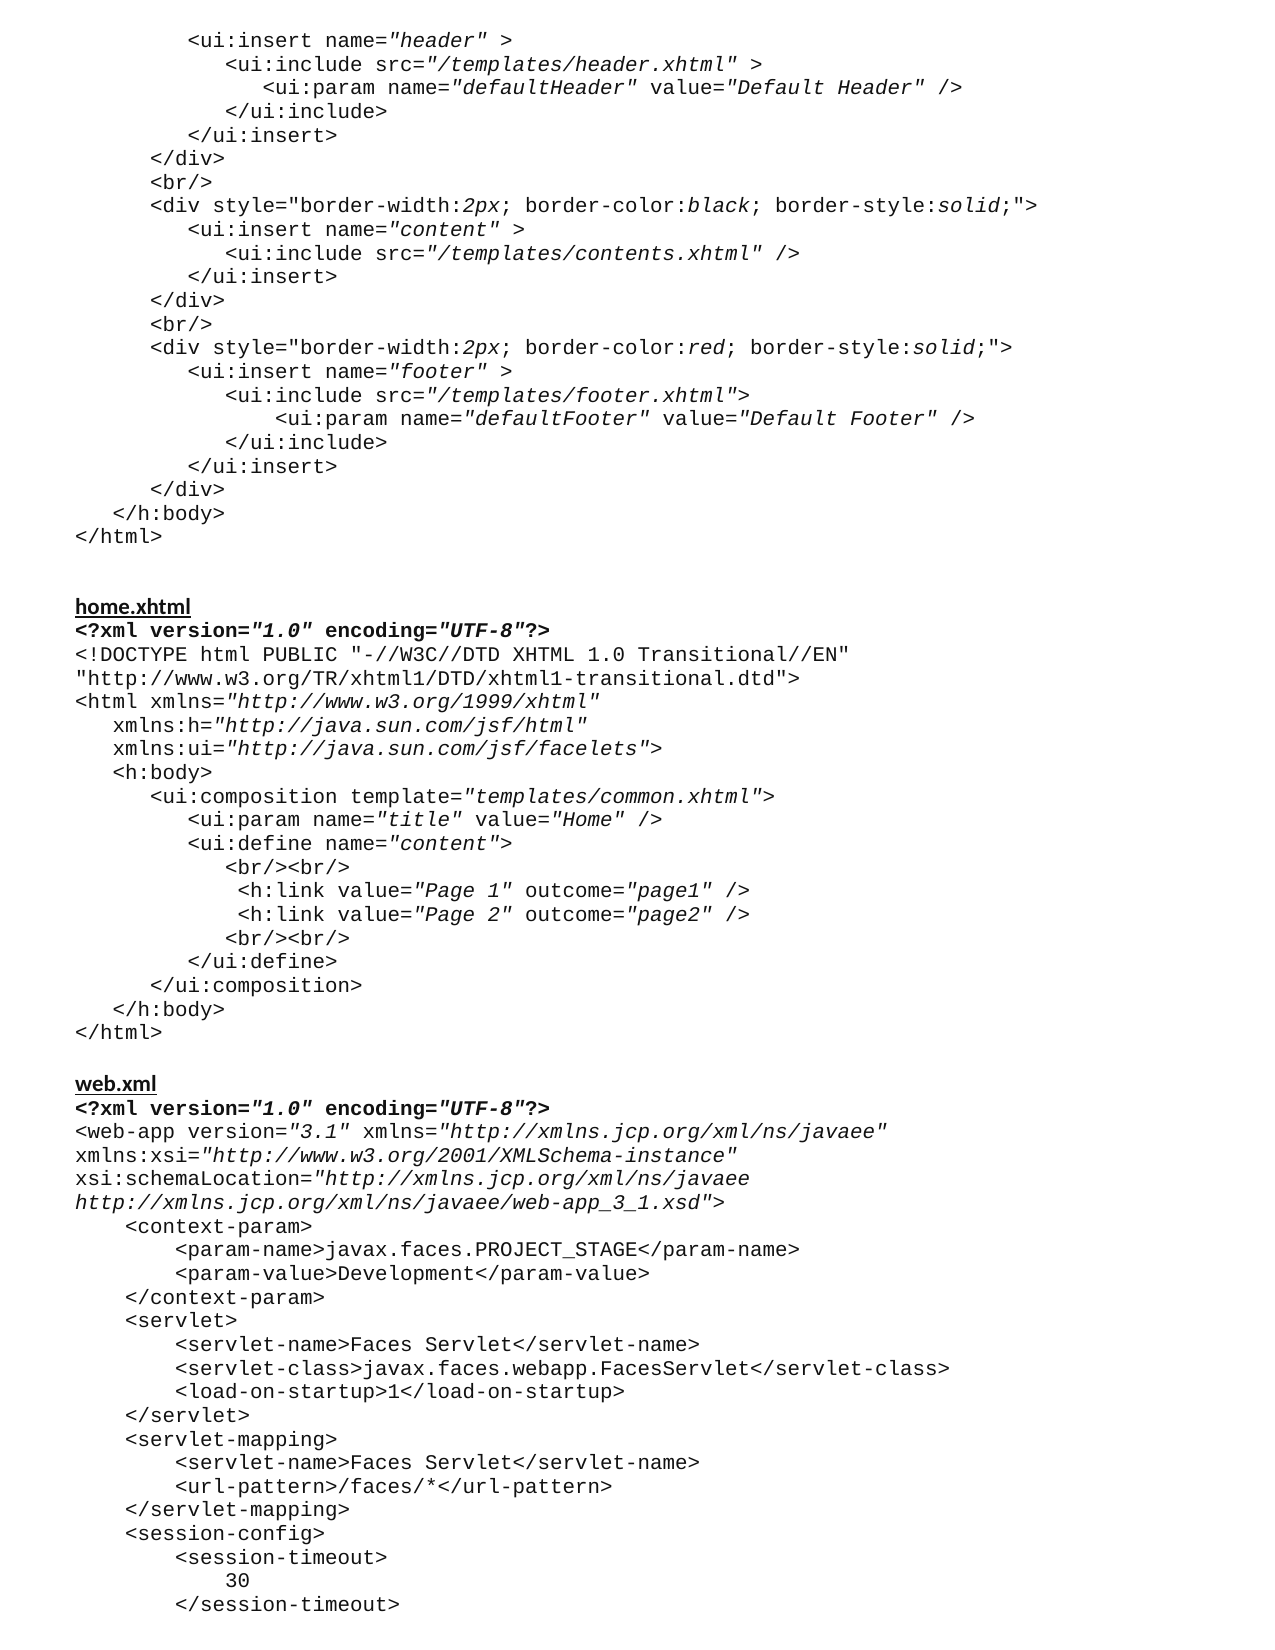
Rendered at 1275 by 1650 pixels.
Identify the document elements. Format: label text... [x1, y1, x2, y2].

text </ui:insert> [75, 456, 1245, 479]
text <div style="border-width:2px; border-color:red; border-style:solid;"> [75, 337, 1245, 361]
text <url-pattern>/faces/*</url-pattern> [75, 1476, 1245, 1499]
text <html xmlns="http://www.w3.org/1999/xhtml" [75, 691, 1245, 715]
text <load-on-startup>1</load-on-startup> [75, 1381, 1245, 1405]
text </html> [75, 527, 1245, 550]
text <ui:insert name="footer" > [75, 361, 1245, 385]
text <session-timeout> [75, 1547, 1245, 1570]
text web.xml [75, 1069, 1245, 1097]
text <servlet-class>javax.faces.webapp.FacesServlet</servlet-class> [75, 1358, 1245, 1381]
text <br/> [75, 314, 1245, 337]
text </ui:include> [75, 101, 1245, 124]
text <ui:param name="defaultFooter" value="Default Footer" /> [75, 408, 1245, 432]
text xmlns:h="http://java.sun.com/jsf/html" [75, 715, 1245, 738]
text <ui:composition template="templates/common.xhtml"> [75, 786, 1245, 809]
text <session-config> [75, 1523, 1245, 1547]
text "http://www.w3.org/TR/xhtml1/DTD/xhtml1-transitional.dtd"> [75, 667, 1245, 691]
text <h:body> [75, 762, 1245, 786]
text </ui:include> [75, 432, 1245, 456]
text </session-timeout> [75, 1594, 1245, 1618]
text </html> [75, 1022, 1245, 1046]
text <?xml version="1.0" encoding="UTF-8"?> [75, 620, 1245, 644]
text home.xhtml [75, 592, 1245, 620]
text <ui:include src="/templates/contents.xhtml" /> [75, 243, 1245, 266]
text <br/><br/> [75, 928, 1245, 951]
text </ui:insert> [75, 124, 1245, 148]
text </h:body> [75, 503, 1245, 527]
text <servlet-mapping> [75, 1428, 1245, 1452]
text <ui:define name="content"> [75, 833, 1245, 857]
text <ui:include src="/templates/header.xhtml" > [75, 54, 1245, 77]
text </servlet> [75, 1405, 1245, 1428]
text <ui:param name="defaultHeader" value="Default Header" /> [75, 77, 1245, 101]
text <ui:param name="title" value="Home" /> [75, 809, 1245, 833]
text <br/><br/> [75, 857, 1245, 880]
text <!DOCTYPE html PUBLIC "-//W3C//DTD XHTML 1.0 Transitional//EN" [75, 644, 1245, 667]
text <h:link value="Page 2" outcome="page2" /> [75, 904, 1245, 928]
text <br/> [75, 172, 1245, 196]
text </context-param> [75, 1287, 1245, 1310]
text </h:body> [75, 998, 1245, 1022]
text <ui:insert name="header" > [75, 30, 1245, 54]
text <servlet> [75, 1310, 1245, 1334]
text </servlet-mapping> [75, 1499, 1245, 1523]
text <context-param> [75, 1216, 1245, 1239]
text 30 [75, 1570, 1245, 1594]
text </ui:define> [75, 951, 1245, 975]
text </div> [75, 290, 1245, 314]
text <servlet-name>Faces Servlet</servlet-name> [75, 1452, 1245, 1476]
text <ui:include src="/templates/footer.xhtml"> [75, 385, 1245, 408]
text </div> [75, 148, 1245, 172]
text <servlet-name>Faces Servlet</servlet-name> [75, 1334, 1245, 1358]
text <web-app version="3.1" xmlns="http://xmlns.jcp.org/xml/ns/javaee" xmlns:xsi="http://www.w3.org/2001/XMLSchema-instance" xsi:schemaLocation="http://xmlns.jcp.org/xml/ns/javaee http://xmlns.jcp.org/xml/ns/javaee/web-app_3_1.xsd"> [75, 1121, 1245, 1216]
text <param-value>Development</param-value> [75, 1263, 1245, 1287]
text </ui:insert> [75, 266, 1245, 290]
text <h:link value="Page 1" outcome="page1" /> [75, 880, 1245, 904]
text </div> [75, 479, 1245, 503]
text </ui:composition> [75, 975, 1245, 998]
text <ui:insert name="content" > [75, 219, 1245, 243]
text <param-name>javax.faces.PROJECT_STAGE</param-name> [75, 1239, 1245, 1263]
text xmlns:ui="http://java.sun.com/jsf/facelets"> [75, 738, 1245, 762]
text <?xml version="1.0" encoding="UTF-8"?> [75, 1097, 1245, 1121]
text <div style="border-width:2px; border-color:black; border-style:solid;"> [75, 196, 1245, 219]
